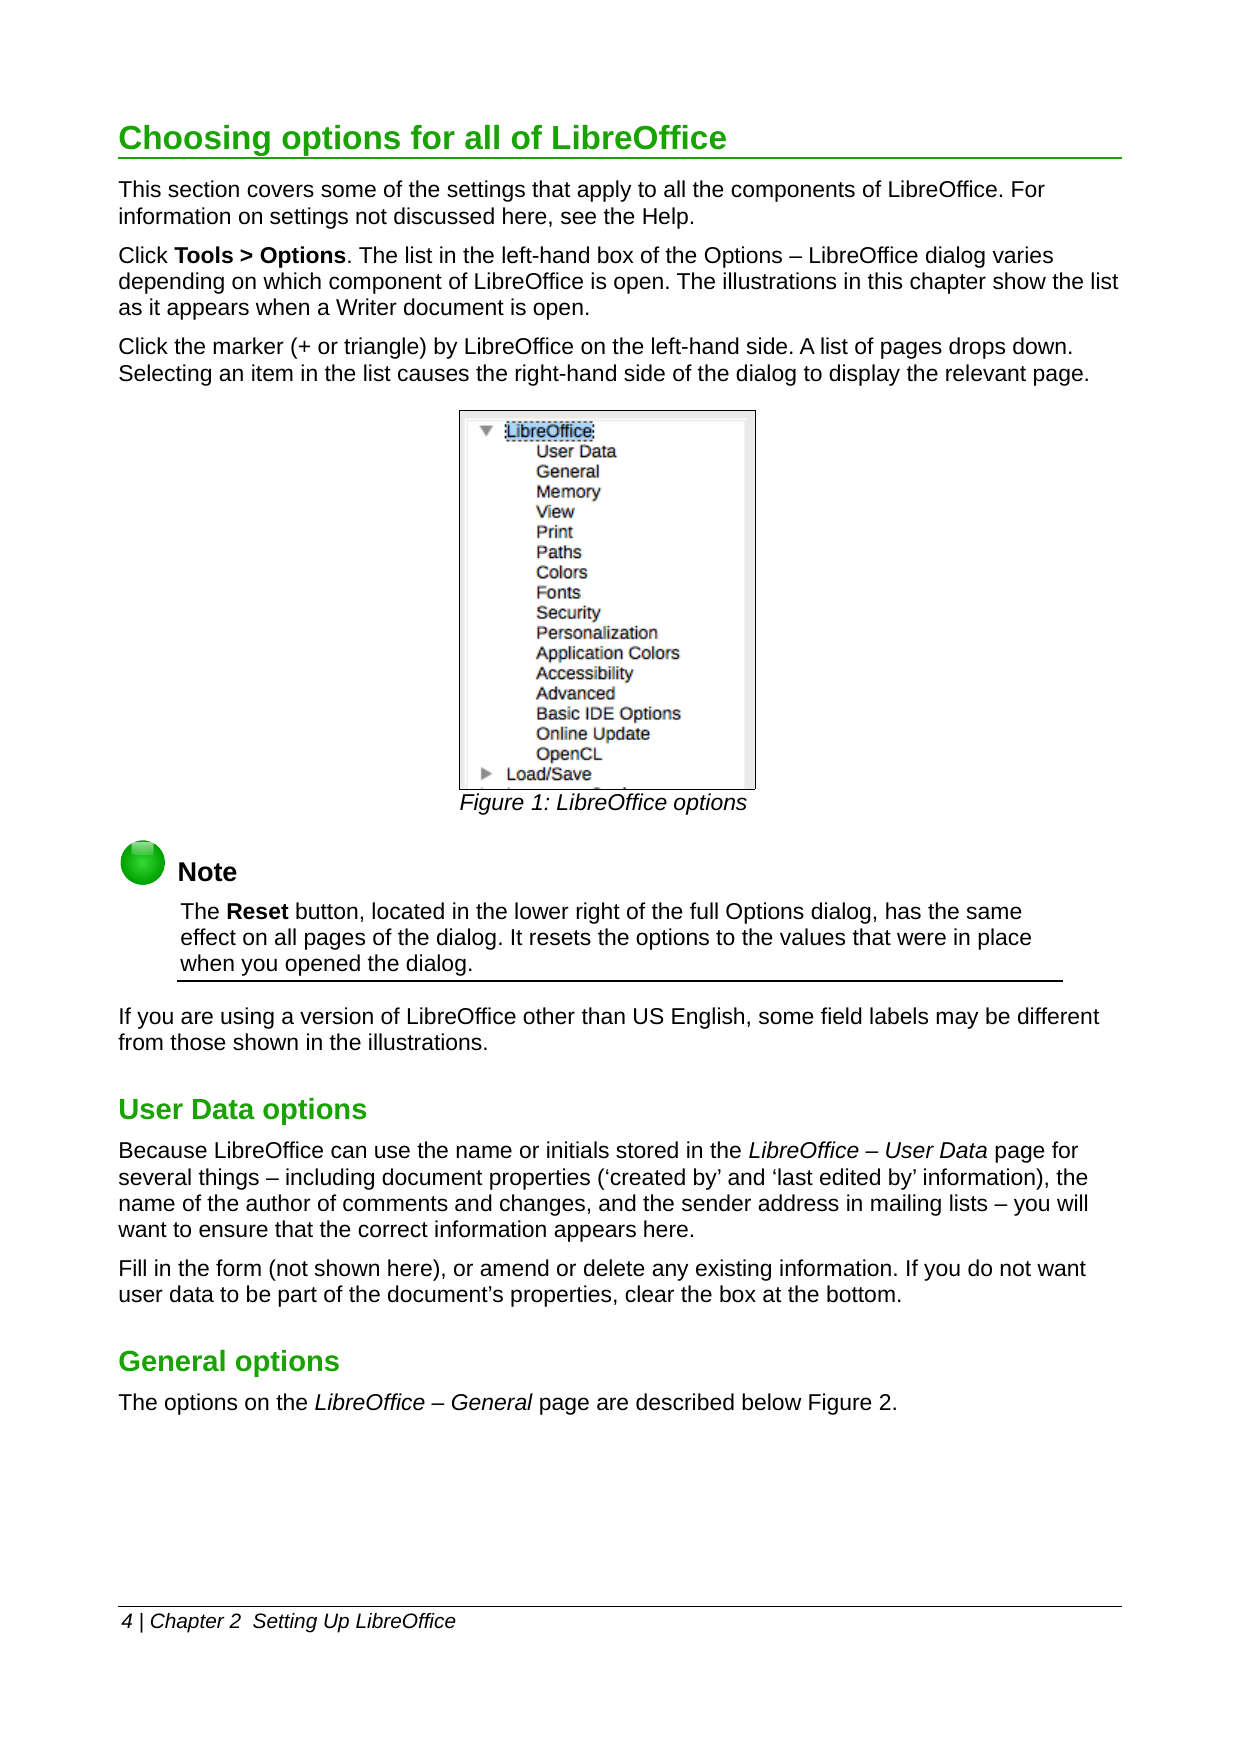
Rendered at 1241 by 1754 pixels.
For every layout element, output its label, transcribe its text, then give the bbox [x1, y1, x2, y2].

text Figure 1: LibreOffice options [459, 789, 781, 815]
text This section covers some of the settings that apply to all the components of LibreOffice. For information on settings not discussed here, see the Help. [118, 176, 1122, 229]
text If you are using a version of LibreOffice other than US English, some field labels may be different from those shown in the illustrations. [118, 1003, 1122, 1056]
text The options on the LibreOffice – General page are described below Figure 2. [118, 1389, 1122, 1416]
text Click Tools > Options. The list in the left-hand box of the Options – LibreOffice dialog varies depending on which component of LibreOffice is open. The illustrations in this chapter show the list as it appears when a Writer document is open. [118, 242, 1122, 321]
text Because LibreOffice can use the name or initials stored in the LibreOffice – User Data page for several things – including document properties (‘created by’ and ‘last edited by’ information), the name of the author of comments and changes, and the sender address in mailing lists – you will want to ensure that the correct information appears here. [118, 1137, 1122, 1242]
picture [460, 411, 755, 789]
subtitle User Data options [118, 1092, 1122, 1125]
subtitle General options [118, 1344, 1122, 1377]
text Fill in the form (not shown here), or amend or delete any existing information. If you do not want user data to be part of the document’s properties, clear the box at the bottom. [118, 1255, 1122, 1308]
text Click the marker (+ or triangle) by LibreOffice on the left-hand side. A list of pages drops down. Selecting an item in the list causes the right-hand side of the dialog to display the relevant page. [118, 333, 1122, 386]
subtitle Note [118, 838, 1122, 887]
subtitle Choosing options for all of LibreOffice [118, 118, 1122, 157]
text The Reset button, located in the lower right of the full Options dialog, has the same effect on all pages of the dialog. It resets the options to the values that were in place when you opened the dialog. [177, 895, 1063, 980]
